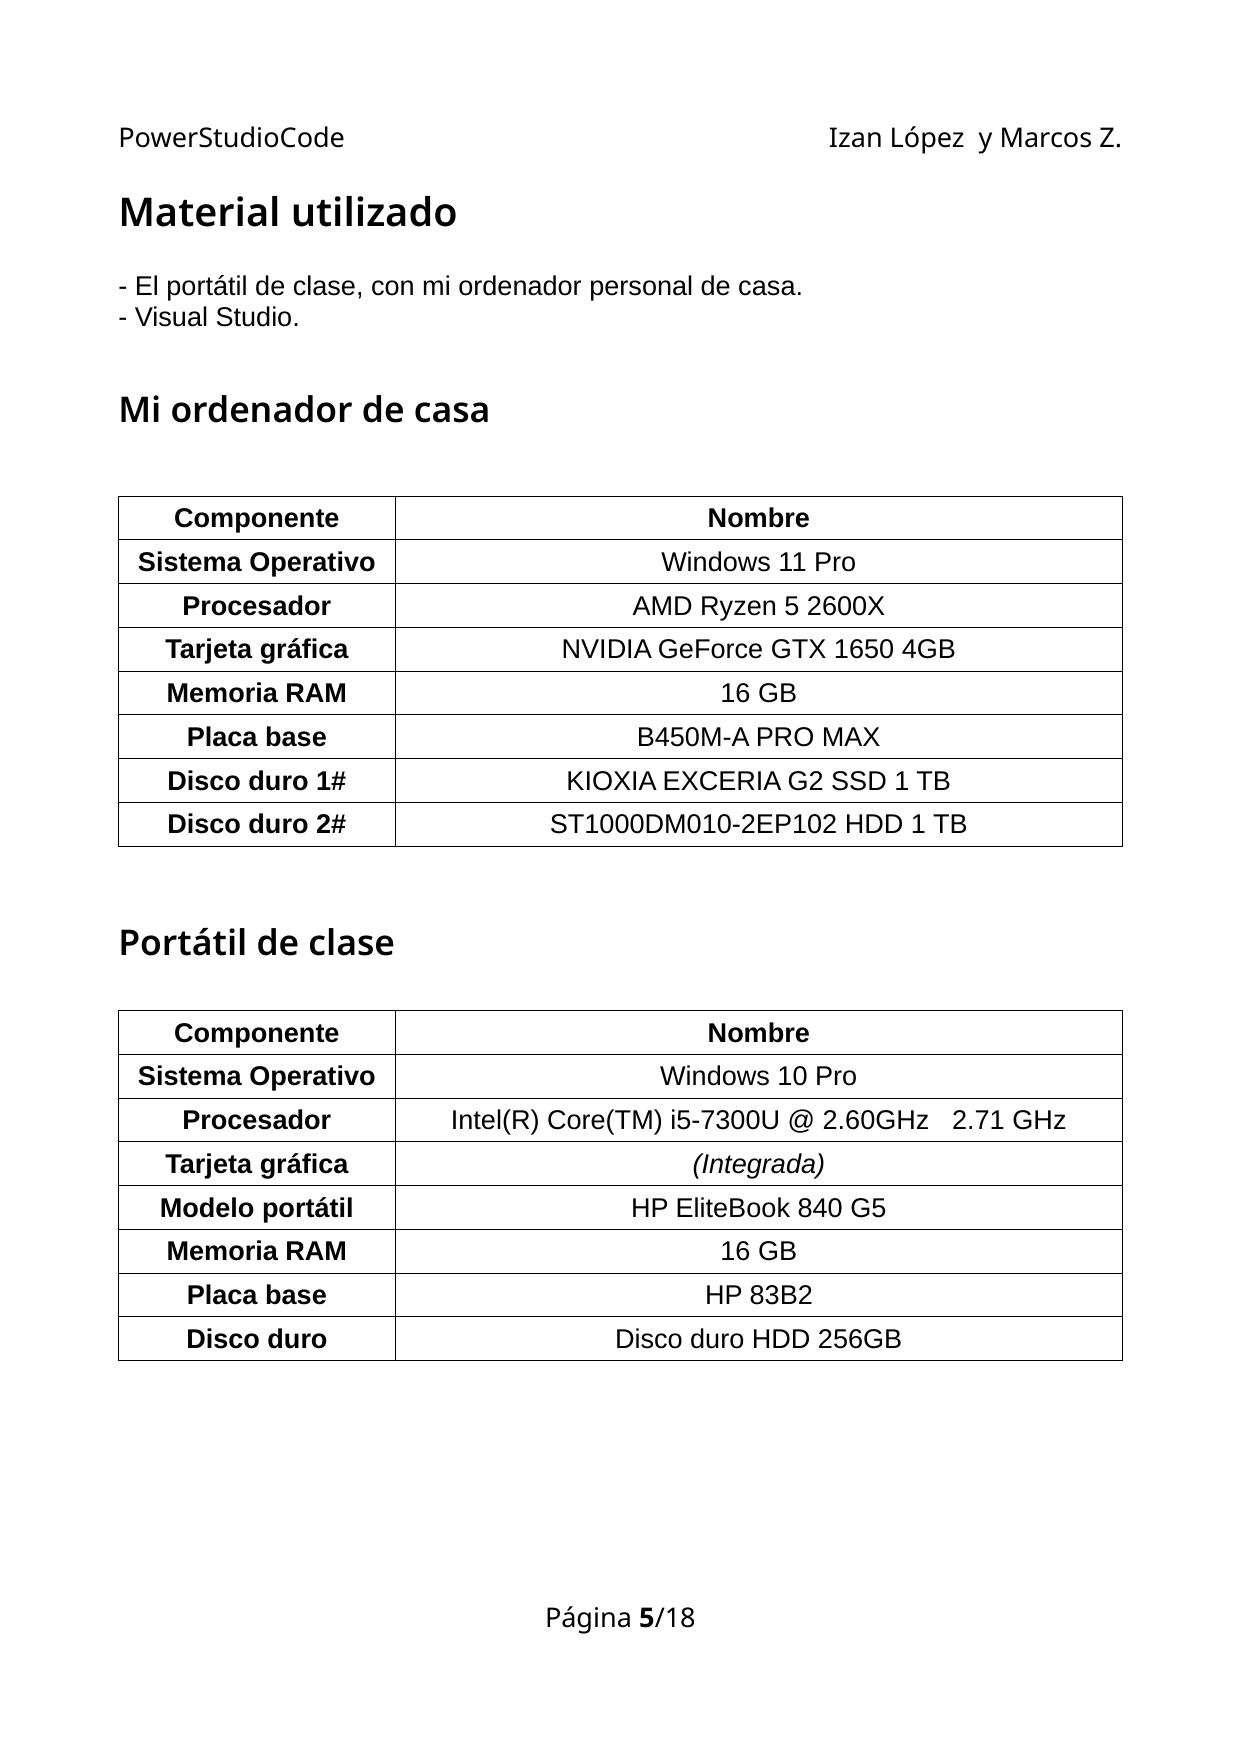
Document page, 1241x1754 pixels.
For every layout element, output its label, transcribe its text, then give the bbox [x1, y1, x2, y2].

table_cell Memoria RAM [119, 1230, 395, 1272]
subtitle Material utilizado [118, 184, 1122, 238]
table_cell 16 GB [396, 672, 1122, 714]
table_header Nombre [396, 497, 1122, 539]
table_cell Windows 11 Pro [396, 540, 1122, 583]
table_header Componente [119, 497, 395, 539]
table_cell Tarjeta gráfica [119, 1142, 395, 1185]
table_cell B450M-A PRO MAX [396, 715, 1122, 758]
table_cell Disco duro 2# [119, 803, 395, 846]
table_cell Windows 10 Pro [396, 1055, 1122, 1097]
table_cell KIOXIA EXCERIA G2 SSD 1 TB [396, 759, 1122, 802]
subtitle Mi ordenador de casa [118, 384, 1122, 432]
table_cell Sistema Operativo [119, 540, 395, 583]
text - Visual Studio. [118, 301, 1122, 332]
table_cell Sistema Operativo [119, 1055, 395, 1097]
table_cell Procesador [119, 1099, 395, 1141]
table_cell Tarjeta gráfica [119, 628, 395, 671]
table_cell Memoria RAM [119, 672, 395, 714]
table_cell Modelo portátil [119, 1186, 395, 1229]
table_cell ST1000DM010-2EP102 HDD 1 TB [396, 803, 1122, 846]
table_cell Disco duro [119, 1317, 395, 1360]
table_cell HP EliteBook 840 G5 [396, 1186, 1122, 1229]
subtitle Portátil de clase [118, 918, 1122, 966]
text - El portátil de clase, con mi ordenador personal de casa. [118, 270, 1122, 301]
table_cell Disco duro HDD 256GB [396, 1317, 1122, 1360]
table_header Nombre [396, 1011, 1122, 1054]
table_cell Disco duro 1# [119, 759, 395, 802]
table_cell Procesador [119, 584, 395, 627]
table_cell Intel(R) Core(TM) i5-7300U @ 2.60GHz 2.71 GHz [396, 1099, 1122, 1141]
table_header Componente [119, 1011, 395, 1054]
table_cell (Integrada) [396, 1142, 1122, 1185]
table_cell Placa base [119, 715, 395, 758]
table_cell Placa base [119, 1274, 395, 1316]
table_cell 16 GB [396, 1230, 1122, 1272]
table_cell HP 83B2 [396, 1274, 1122, 1316]
table_cell AMD Ryzen 5 2600X [396, 584, 1122, 627]
table_cell NVIDIA GeForce GTX 1650 4GB [396, 628, 1122, 671]
